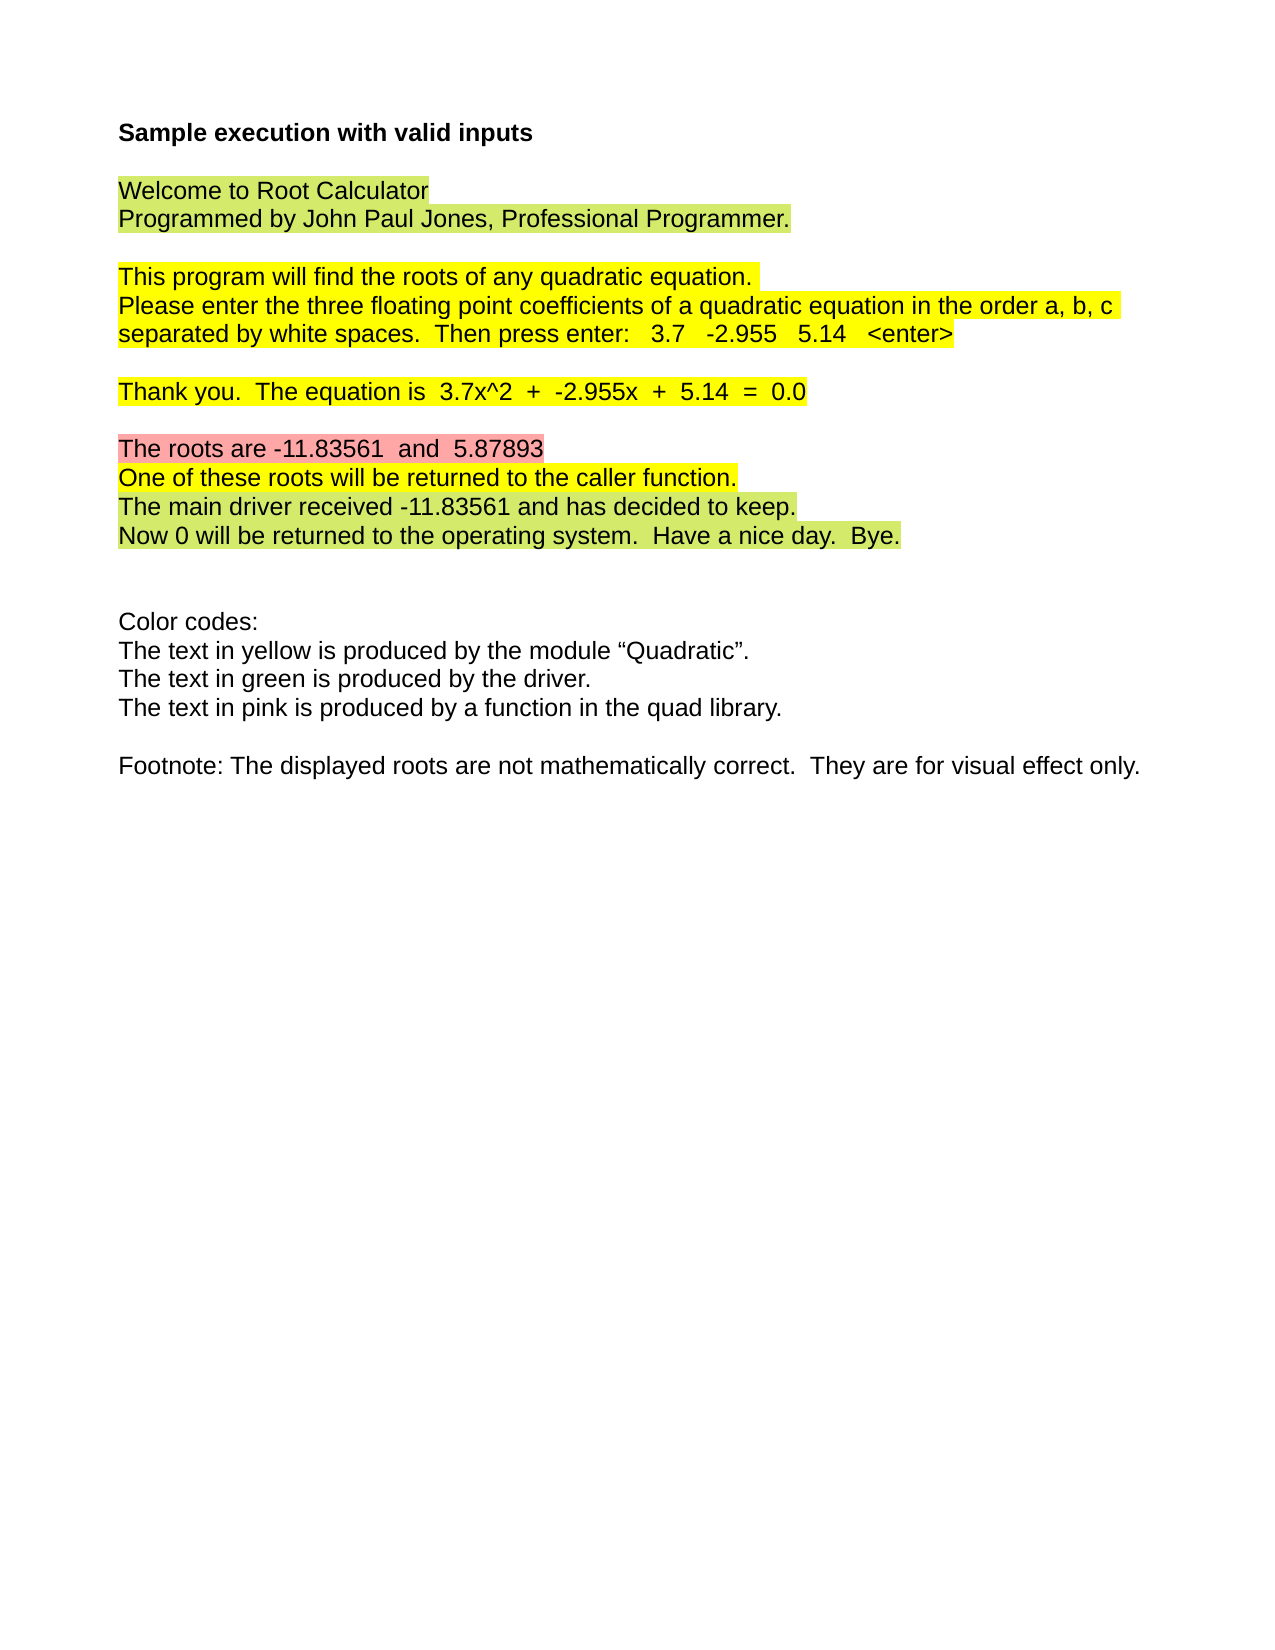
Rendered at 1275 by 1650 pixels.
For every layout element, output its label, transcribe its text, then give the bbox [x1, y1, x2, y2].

text Now 0 will be returned to the operating system. Have a nice day. Bye. [118, 521, 1157, 549]
text Programmed by John Paul Jones, Professional Programmer. [118, 204, 1157, 233]
text Please enter the three floating point coefficients of a quadratic equation in the order a, b, c separated by white spaces. Then press enter: 3.7 -2.955 5.14 <enter> [118, 291, 1157, 348]
text The roots are -11.83561 and 5.87893 [118, 434, 1157, 463]
text Footnote: The displayed roots are not mathematically correct. They are for visual effect only. [118, 751, 1157, 779]
text Welcome to Root Calculator [118, 176, 1157, 204]
text Color codes: [118, 607, 1157, 636]
text The main driver received -11.83561 and has decided to keep. [118, 492, 1157, 521]
text One of these roots will be returned to the caller function. [118, 463, 1157, 492]
text Sample execution with valid inputs [118, 118, 1157, 147]
text The text in pink is produced by a function in the quad library. [118, 693, 1157, 722]
text This program will find the roots of any quadratic equation. [118, 262, 1157, 291]
text The text in yellow is produced by the module “Quadratic”. [118, 636, 1157, 664]
text The text in green is produced by the driver. [118, 664, 1157, 693]
text Thank you. The equation is 3.7x^2 + -2.955x + 5.14 = 0.0 [118, 377, 1157, 406]
